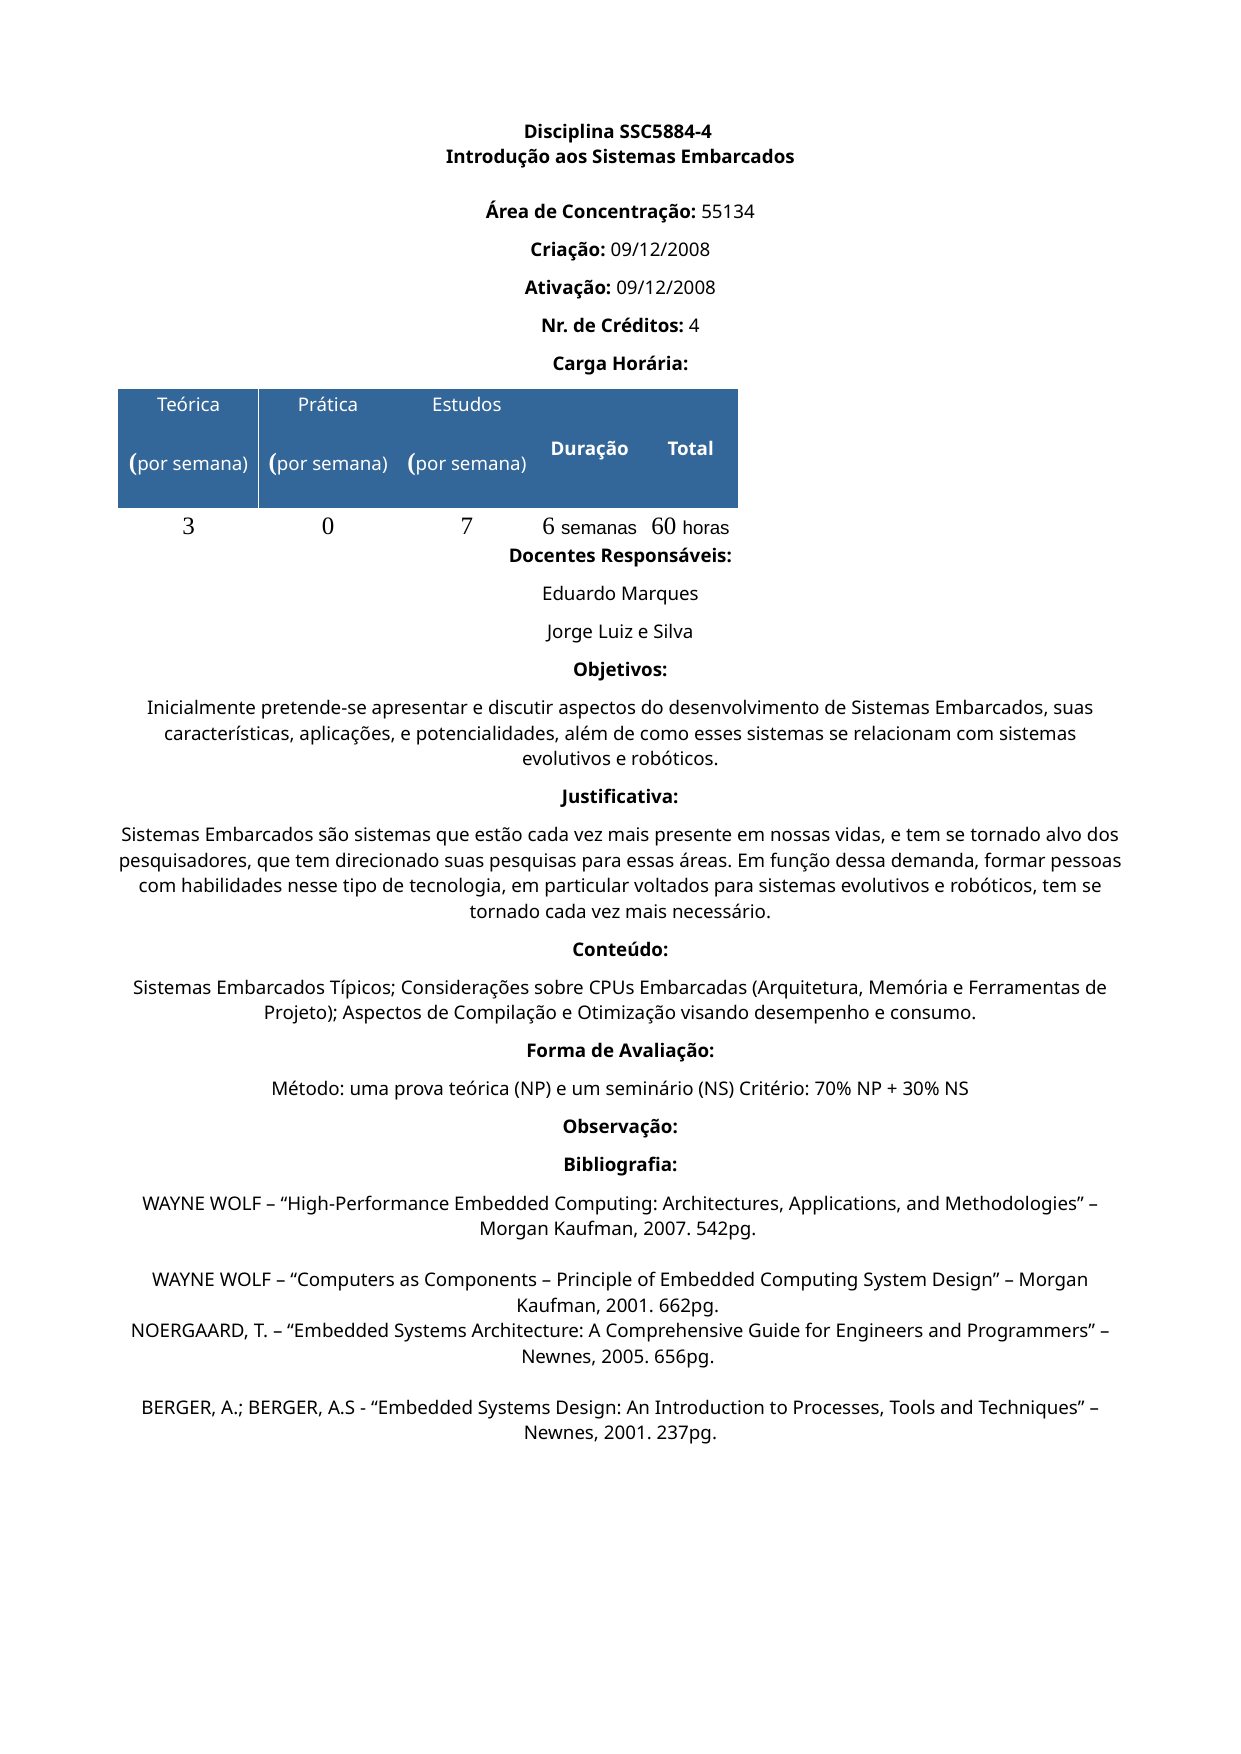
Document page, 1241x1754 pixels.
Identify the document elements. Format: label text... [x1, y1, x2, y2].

text Jorge Luiz e Silva [118, 618, 1122, 644]
table_cell 6 semanas [536, 508, 643, 542]
text Conteúdo: [118, 936, 1122, 962]
table_header Prática (por semana) [259, 389, 397, 508]
text Nr. de Créditos: 4 [118, 313, 1122, 338]
text Justificativa: [118, 783, 1122, 809]
text Área de Concentração: 55134 [118, 199, 1122, 224]
text Objetivos: [118, 656, 1122, 682]
table_cell 7 [397, 508, 536, 542]
text Forma de Avaliação: [118, 1038, 1122, 1063]
table_header Total [643, 389, 738, 508]
table_header Duração [536, 389, 643, 508]
text Disciplina SSC5884-4 Introdução aos Sistemas Embarcados [118, 118, 1122, 169]
text Método: uma prova teórica (NP) e um seminário (NS) Critério: 70% NP + 30% NS [118, 1076, 1122, 1101]
table_header Teórica (por semana) [118, 389, 258, 508]
text Inicialmente pretende-se apresentar e discutir aspectos do desenvolvimento de Sistemas Embarcados, suas características, aplicações, e potencialidades, além de como esses sistemas se relacionam com sistemas evolutivos e robóticos. [118, 694, 1122, 771]
text Sistemas Embarcados Típicos; Considerações sobre CPUs Embarcadas (Arquitetura, Memória e Ferramentas de Projeto); Aspectos de Compilação e Otimização visando desempenho e consumo. [118, 974, 1122, 1025]
table_cell 0 [259, 508, 397, 542]
text Sistemas Embarcados são sistemas que estão cada vez mais presente em nossas vidas, e tem se tornado alvo dos pesquisadores, que tem direcionado suas pesquisas para essas áreas. Em função dessa demanda, formar pessoas com habilidades nesse tipo de tecnologia, em particular voltados para sistemas evolutivos e robóticos, tem se tornado cada vez mais necessário. [118, 822, 1122, 924]
table_cell 60 horas [643, 508, 738, 542]
text Criação: 09/12/2008 [118, 237, 1122, 262]
table_cell 3 [118, 508, 258, 542]
text Ativação: 09/12/2008 [118, 275, 1122, 300]
text WAYNE WOLF – “High-Performance Embedded Computing: Architectures, Applications, and Methodologies” – Morgan Kaufman, 2007. 542pg. WAYNE WOLF – “Computers as Components – Principle of Embedded Computing System Design” – Morgan Kaufman, 2001. 662pg. NOERGAARD, T. – “Embedded Systems Architecture: A Comprehensive Guide for Engineers and Programmers” – Newnes, 2005. 656pg. BERGER, A.; BERGER, A.S - “Embedded Systems Design: An Introduction to Processes, Tools and Techniques” – Newnes, 2001. 237pg. [118, 1190, 1122, 1445]
text Carga Horária: [118, 351, 1122, 376]
text Eduardo Marques [118, 580, 1122, 606]
text Docentes Responsáveis: [118, 542, 1122, 568]
text Observação: [118, 1114, 1122, 1139]
table_header Estudos (por semana) [397, 389, 536, 508]
text Bibliografia: [118, 1152, 1122, 1177]
